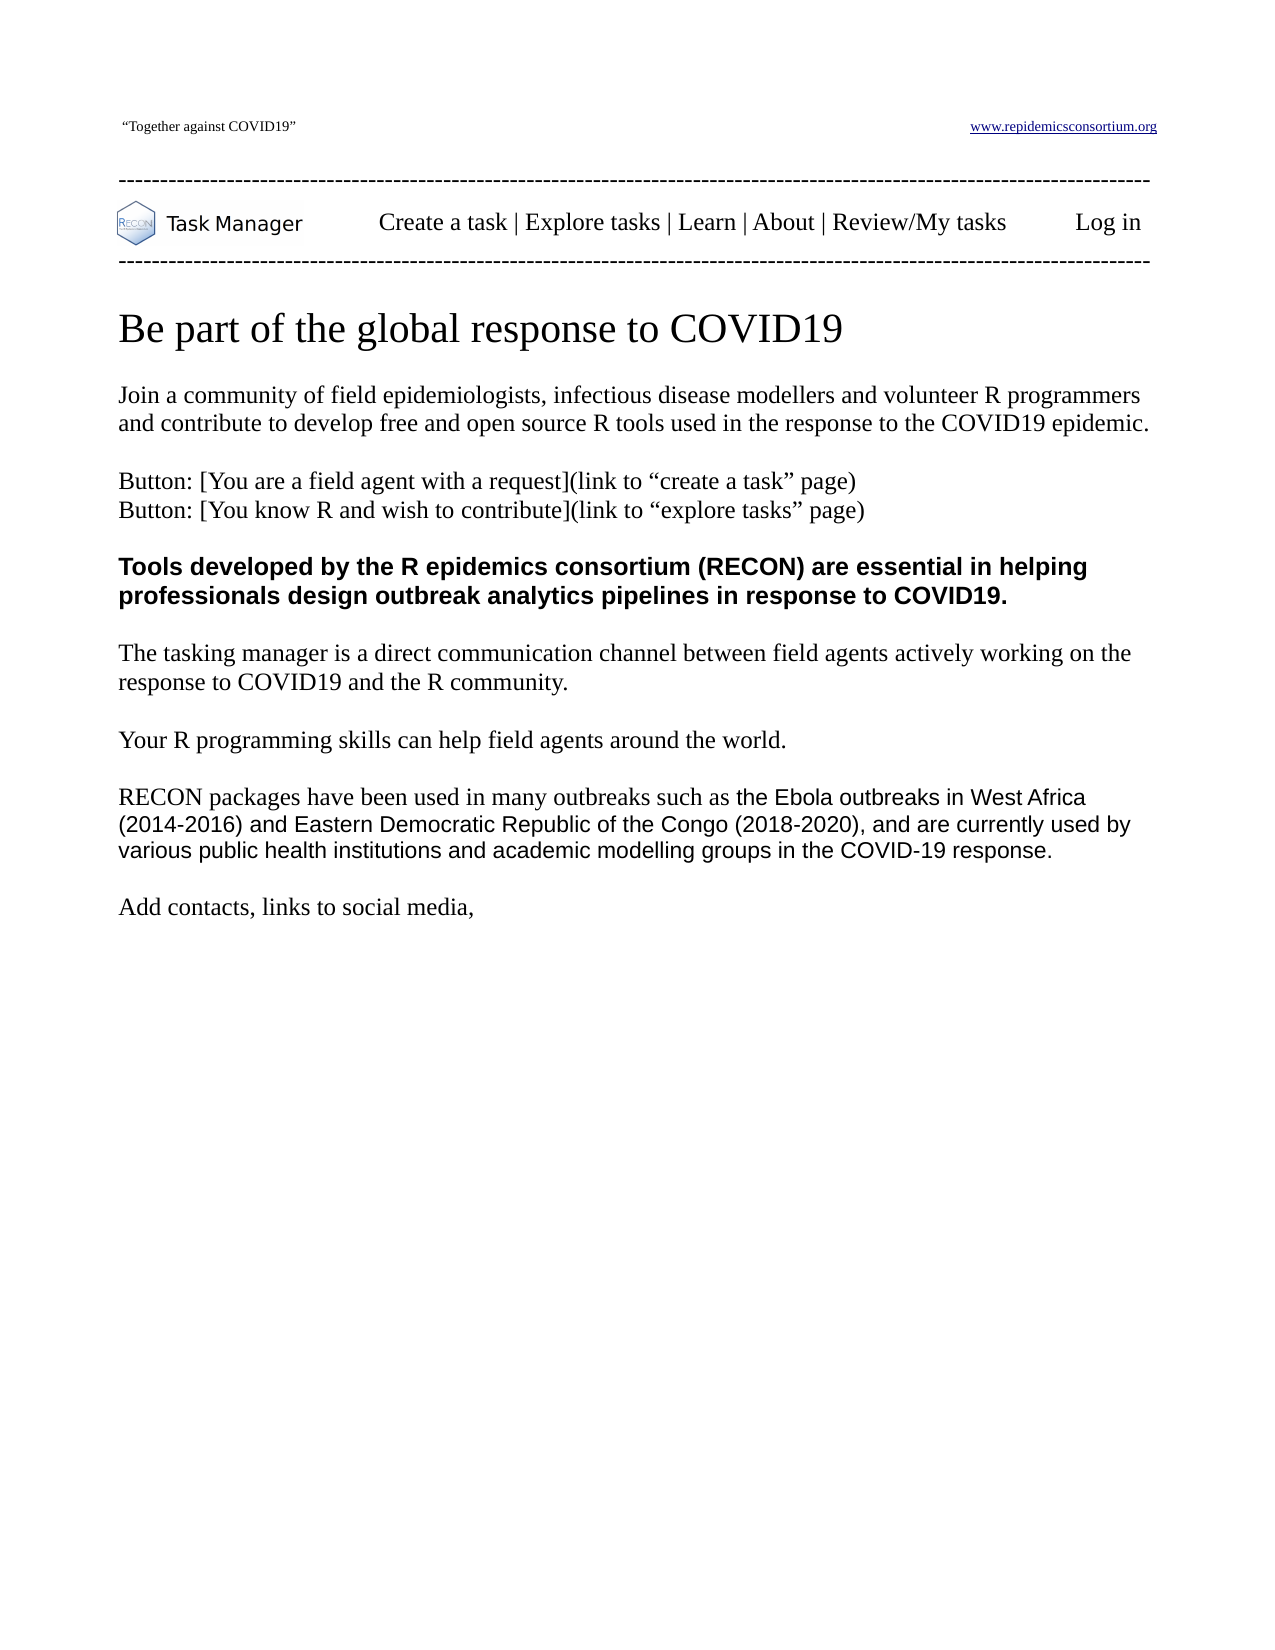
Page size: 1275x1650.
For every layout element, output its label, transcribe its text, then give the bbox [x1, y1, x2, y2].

text The tasking manager is a direct communication channel between field agents actively working on the response to COVID19 and the R community. [118, 638, 1157, 696]
text Create a task | Explore tasks | Learn | About | Review/My tasks Log in [304, 207, 1157, 236]
text Add contacts, links to social media, [118, 892, 1157, 921]
picture [116, 200, 304, 246]
text Tools developed by the R epidemics consortium (RECON) are essential in helping professionals design outbreak analytics pipelines in response to COVID19. [118, 552, 1157, 610]
text Button: [You know R and wish to contribute](link to “explore tasks” page) [118, 495, 1157, 523]
text “Together against COVID19” www.repidemicsconsortium.org [118, 118, 1157, 135]
text Be part of the global response to COVID19 [118, 303, 1157, 351]
text Your R programming skills can help field agents around the world. [118, 725, 1157, 753]
text ---------------------------------------------------------------------------------------------------------------------------- [118, 164, 1157, 192]
text ---------------------------------------------------------------------------------------------------------------------------- [118, 236, 1157, 274]
text Button: [You are a field agent with a request](link to “create a task” page) [118, 466, 1157, 495]
text RECON packages have been used in many outbreaks such as the Ebola outbreaks in West Africa (2014-2016) and Eastern Democratic Republic of the Congo (2018-2020), and are currently used by various public health institutions and academic modelling groups in the COVID-19 response. [118, 782, 1157, 864]
text Join a community of field epidemiologists, infectious disease modellers and volunteer R programmers and contribute to develop free and open source R tools used in the response to the COVID19 epidemic. [118, 380, 1157, 437]
